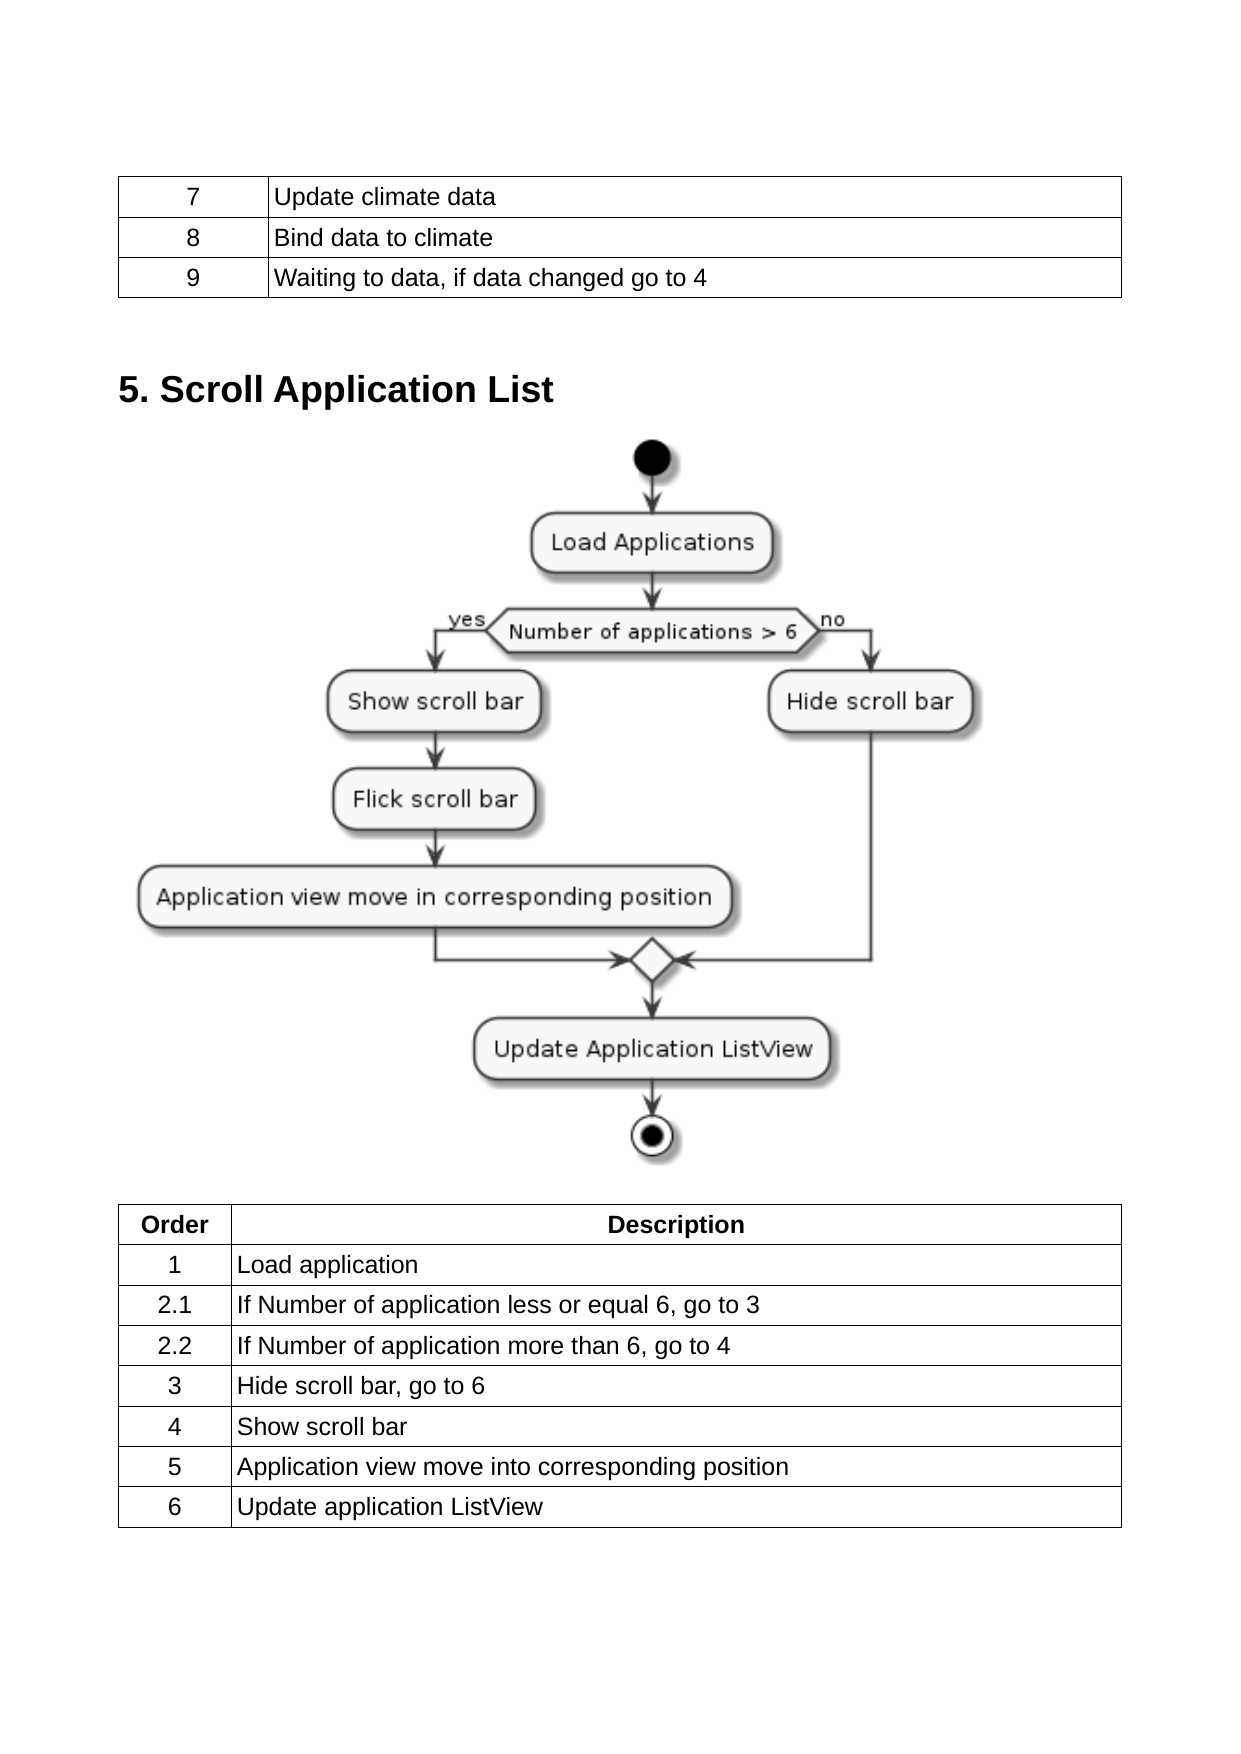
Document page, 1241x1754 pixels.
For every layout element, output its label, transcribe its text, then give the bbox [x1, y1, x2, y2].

table_cell Update climate data [269, 177, 1121, 217]
table_cell If Number of application less or equal 6, go to 3 [232, 1286, 1121, 1325]
table_header Order [119, 1205, 231, 1244]
table_cell 9 [119, 258, 268, 297]
table_cell Show scroll bar [232, 1407, 1121, 1446]
table_cell Bind data to climate [269, 218, 1121, 257]
picture [118, 422, 1002, 1184]
table_cell Hide scroll bar, go to 6 [232, 1366, 1121, 1406]
table_cell 5 [119, 1447, 231, 1486]
table_cell Waiting to data, if data changed go to 4 [269, 258, 1121, 297]
table_cell 2.1 [119, 1286, 231, 1325]
table_cell Load application [232, 1245, 1121, 1285]
table_cell If Number of application more than 6, go to 4 [232, 1326, 1121, 1365]
table_cell 2.2 [119, 1326, 231, 1365]
table_cell Application view move into corresponding position [232, 1447, 1121, 1486]
table_cell Update application ListView [232, 1487, 1121, 1527]
subtitle 5. Scroll Application List [118, 367, 1122, 410]
table_cell 8 [119, 218, 268, 257]
table_cell 6 [119, 1487, 231, 1527]
table_cell 1 [119, 1245, 231, 1285]
table_header Description [232, 1205, 1121, 1244]
table_cell 7 [119, 177, 268, 217]
table_cell 4 [119, 1407, 231, 1446]
table_cell 3 [119, 1366, 231, 1406]
